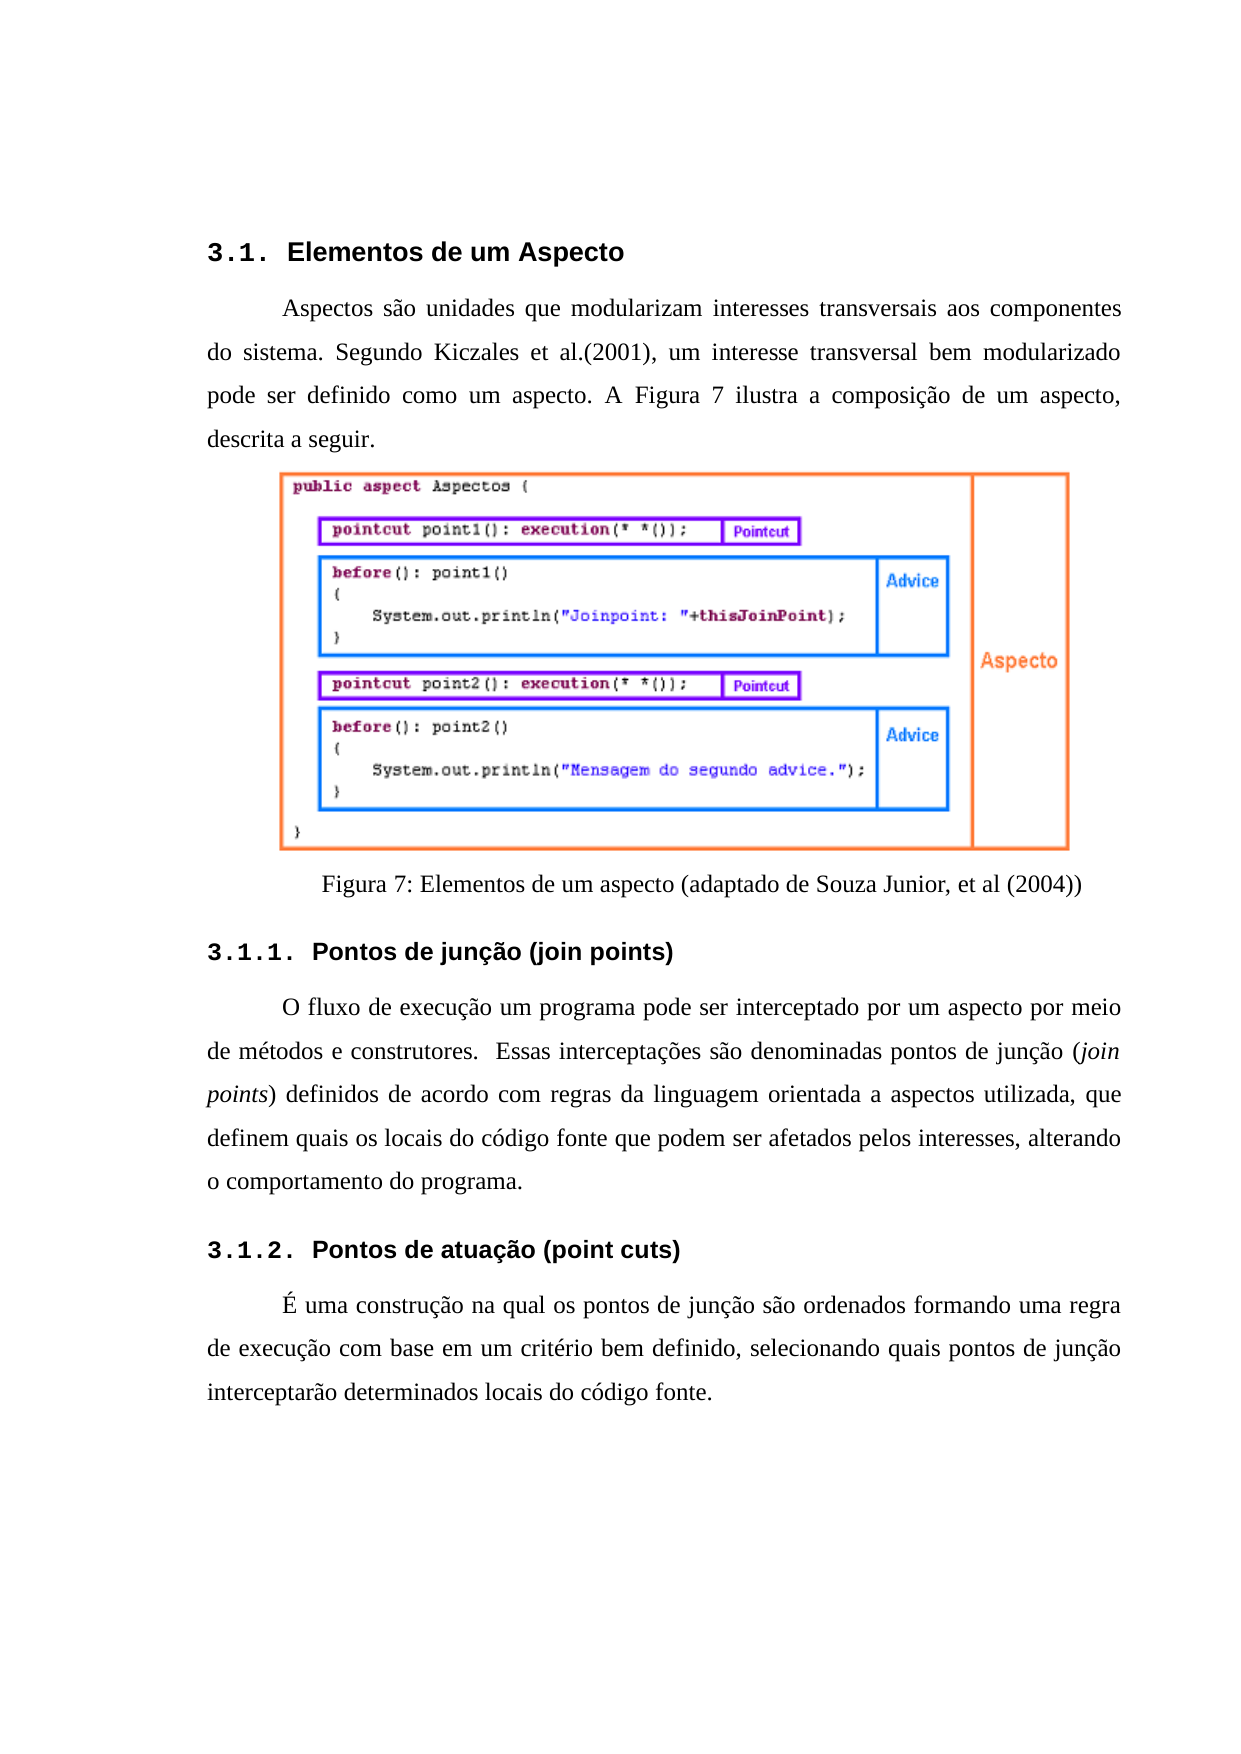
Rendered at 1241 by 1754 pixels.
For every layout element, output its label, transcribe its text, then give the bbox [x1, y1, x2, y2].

text Aspectos são unidades que modularizam interesses transversais aos componentes do sistema. Segundo Kiczales et al.(2001), um interesse transversal bem modularizado pode ser definido como um aspecto. A Figura 7 ilustra a composição de um aspecto, descrita a seguir. [207, 293, 1122, 453]
text Figura 7: Elementos de um aspecto (adaptado de Souza Junior, et al (2004)) [207, 485, 1122, 898]
picture [275, 468, 1073, 854]
subtitle Pontos de atuação (point cuts) [207, 1235, 1122, 1266]
subtitle Pontos de junção (join points) [207, 937, 1122, 968]
text O fluxo de execução um programa pode ser interceptado por um aspecto por meio de métodos e construtores. Essas interceptações são denominadas pontos de junção (join points) definidos de acordo com regras da linguagem orientada a aspectos utilizada, que definem quais os locais do código fonte que podem ser afetados pelos interesses, alterando o comportamento do programa. [207, 992, 1122, 1195]
text É uma construção na qual os pontos de junção são ordenados formando uma regra de execução com base em um critério bem definido, selecionando quais pontos de junção interceptarão determinados locais do código fonte. [207, 1290, 1122, 1406]
subtitle Elementos de um Aspecto [207, 236, 1122, 269]
